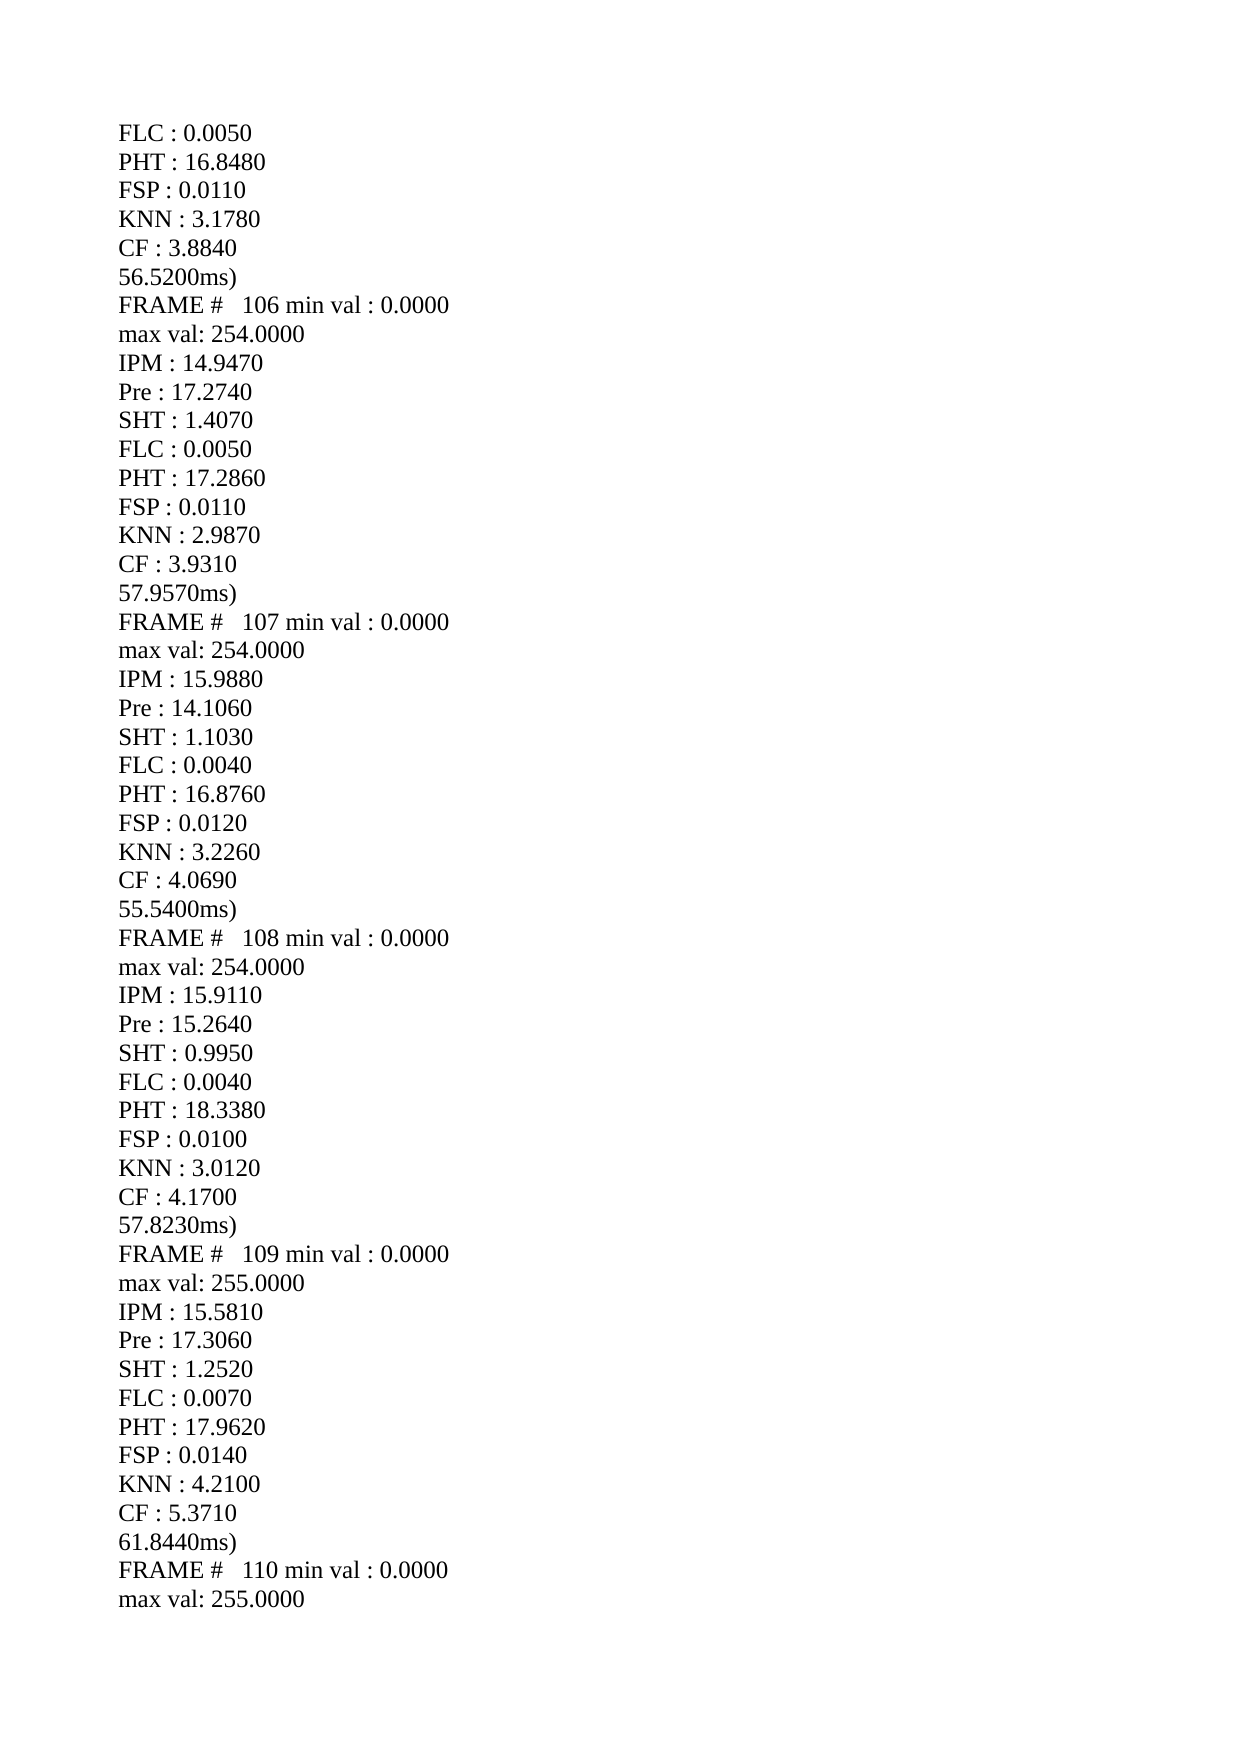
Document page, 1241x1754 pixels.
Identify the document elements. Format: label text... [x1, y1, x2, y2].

text CF : 3.9310 [118, 549, 1122, 578]
text max val: 255.0000 [118, 1584, 1122, 1613]
text max val: 254.0000 [118, 952, 1122, 981]
text 61.8440ms) [118, 1527, 1122, 1556]
text FSP : 0.0120 [118, 808, 1122, 837]
text KNN : 3.0120 [118, 1153, 1122, 1182]
text 55.5400ms) [118, 894, 1122, 923]
text Pre : 14.1060 [118, 693, 1122, 722]
text 57.9570ms) [118, 578, 1122, 607]
text FSP : 0.0110 [118, 176, 1122, 204]
text PHT : 17.2860 [118, 463, 1122, 492]
text FLC : 0.0040 [118, 751, 1122, 779]
text PHT : 18.3380 [118, 1096, 1122, 1124]
text FRAME # 110 min val : 0.0000 [118, 1556, 1122, 1584]
text FLC : 0.0040 [118, 1067, 1122, 1096]
text max val: 255.0000 [118, 1268, 1122, 1297]
text max val: 254.0000 [118, 319, 1122, 348]
text Pre : 17.2740 [118, 377, 1122, 406]
text max val: 254.0000 [118, 636, 1122, 664]
text IPM : 15.5810 [118, 1297, 1122, 1326]
text FLC : 0.0050 [118, 118, 1122, 147]
text IPM : 14.9470 [118, 348, 1122, 377]
text PHT : 16.8760 [118, 779, 1122, 808]
text FSP : 0.0110 [118, 492, 1122, 521]
text CF : 5.3710 [118, 1498, 1122, 1527]
text KNN : 2.9870 [118, 521, 1122, 549]
text CF : 4.1700 [118, 1182, 1122, 1211]
text PHT : 17.9620 [118, 1412, 1122, 1441]
text FRAME # 109 min val : 0.0000 [118, 1239, 1122, 1268]
text SHT : 1.4070 [118, 406, 1122, 434]
text Pre : 15.2640 [118, 1009, 1122, 1038]
text CF : 4.0690 [118, 866, 1122, 894]
text 56.5200ms) [118, 262, 1122, 291]
text CF : 3.8840 [118, 233, 1122, 262]
text IPM : 15.9880 [118, 664, 1122, 693]
text FSP : 0.0140 [118, 1441, 1122, 1469]
text KNN : 3.1780 [118, 204, 1122, 233]
text Pre : 17.3060 [118, 1326, 1122, 1354]
text FRAME # 108 min val : 0.0000 [118, 923, 1122, 952]
text SHT : 1.1030 [118, 722, 1122, 751]
text FRAME # 107 min val : 0.0000 [118, 607, 1122, 636]
text KNN : 4.2100 [118, 1469, 1122, 1498]
text SHT : 0.9950 [118, 1038, 1122, 1067]
text PHT : 16.8480 [118, 147, 1122, 176]
text 57.8230ms) [118, 1211, 1122, 1239]
text SHT : 1.2520 [118, 1354, 1122, 1383]
text KNN : 3.2260 [118, 837, 1122, 866]
text FLC : 0.0050 [118, 434, 1122, 463]
text IPM : 15.9110 [118, 981, 1122, 1009]
text FLC : 0.0070 [118, 1383, 1122, 1412]
text FRAME # 106 min val : 0.0000 [118, 291, 1122, 319]
text FSP : 0.0100 [118, 1124, 1122, 1153]
